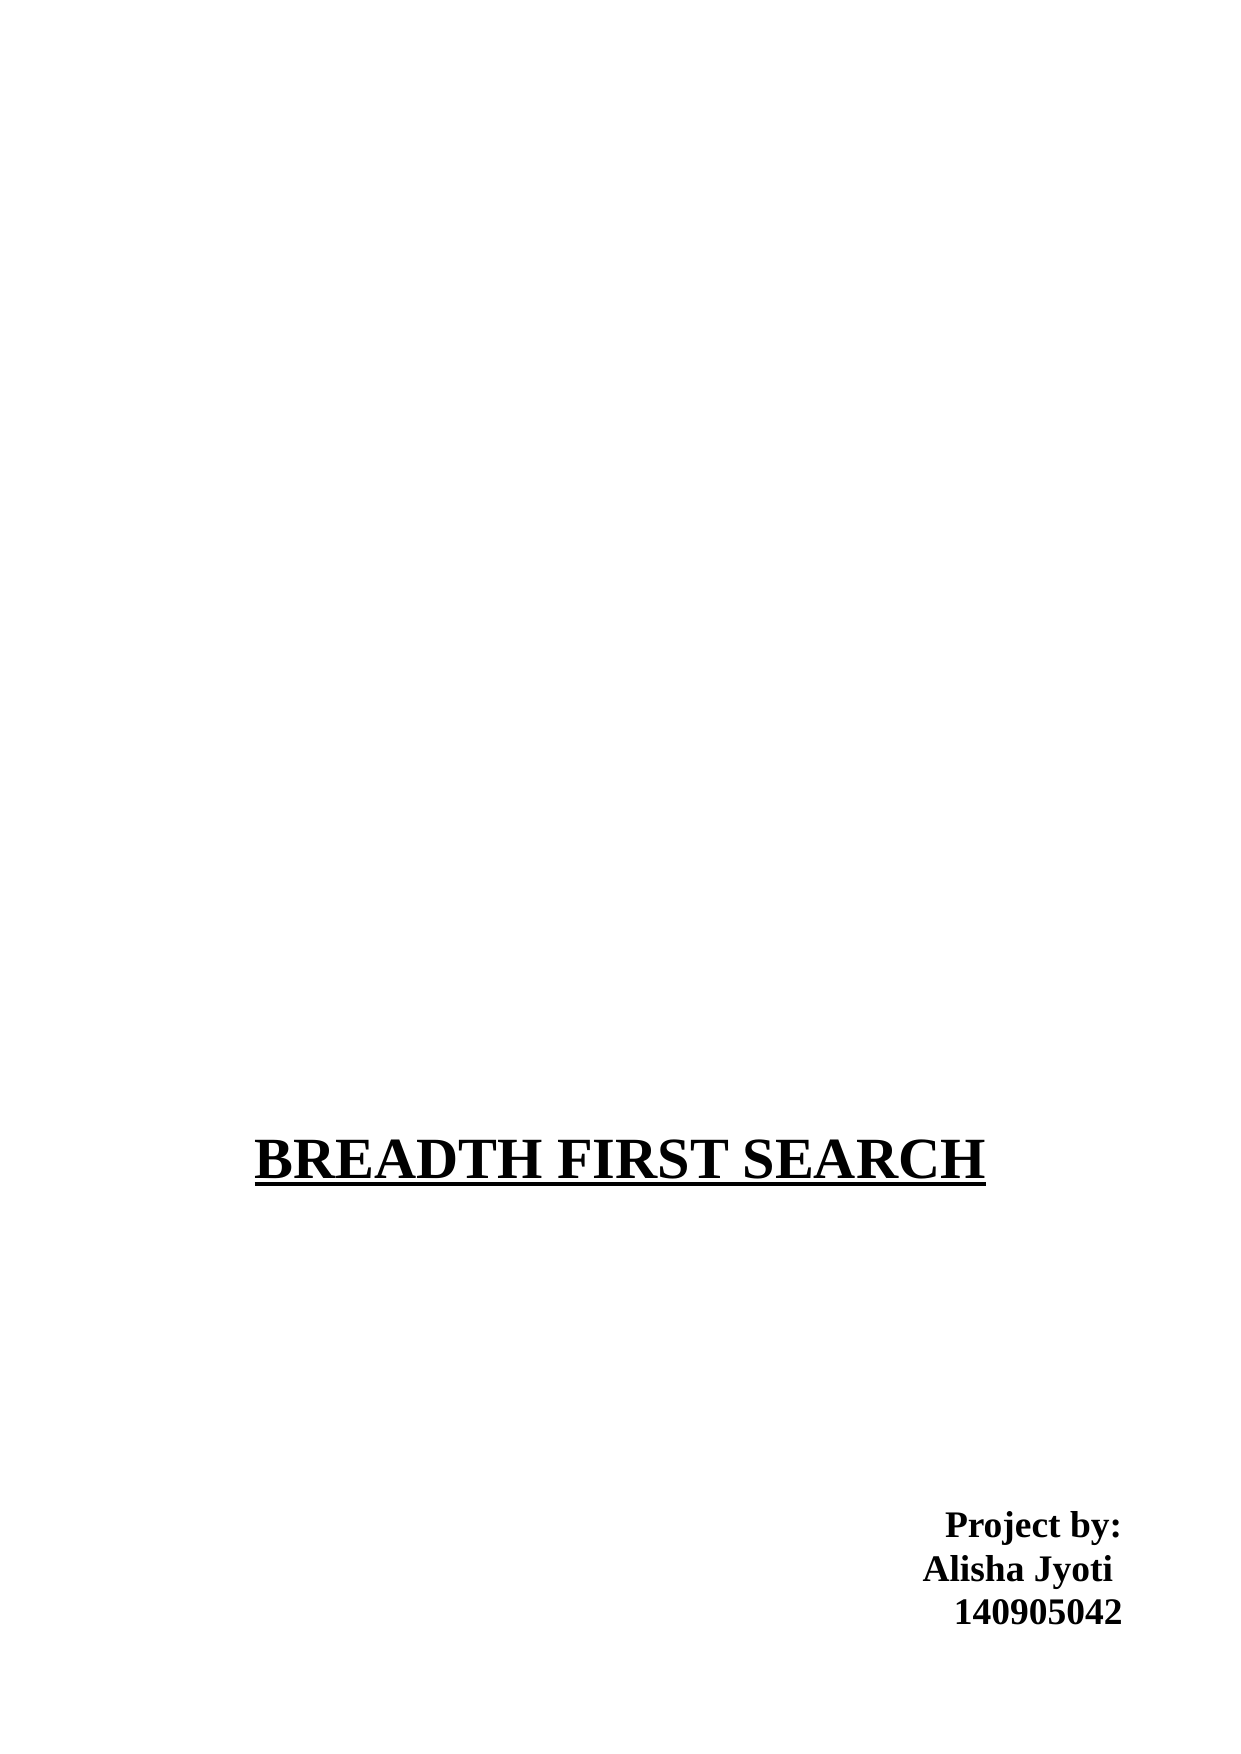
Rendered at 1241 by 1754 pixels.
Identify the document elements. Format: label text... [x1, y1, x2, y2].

text BREADTH FIRST SEARCH [118, 1124, 1122, 1191]
text 140905042 [118, 1589, 1122, 1632]
text Alisha Jyoti [118, 1546, 1122, 1589]
text Project by: [118, 1503, 1122, 1546]
